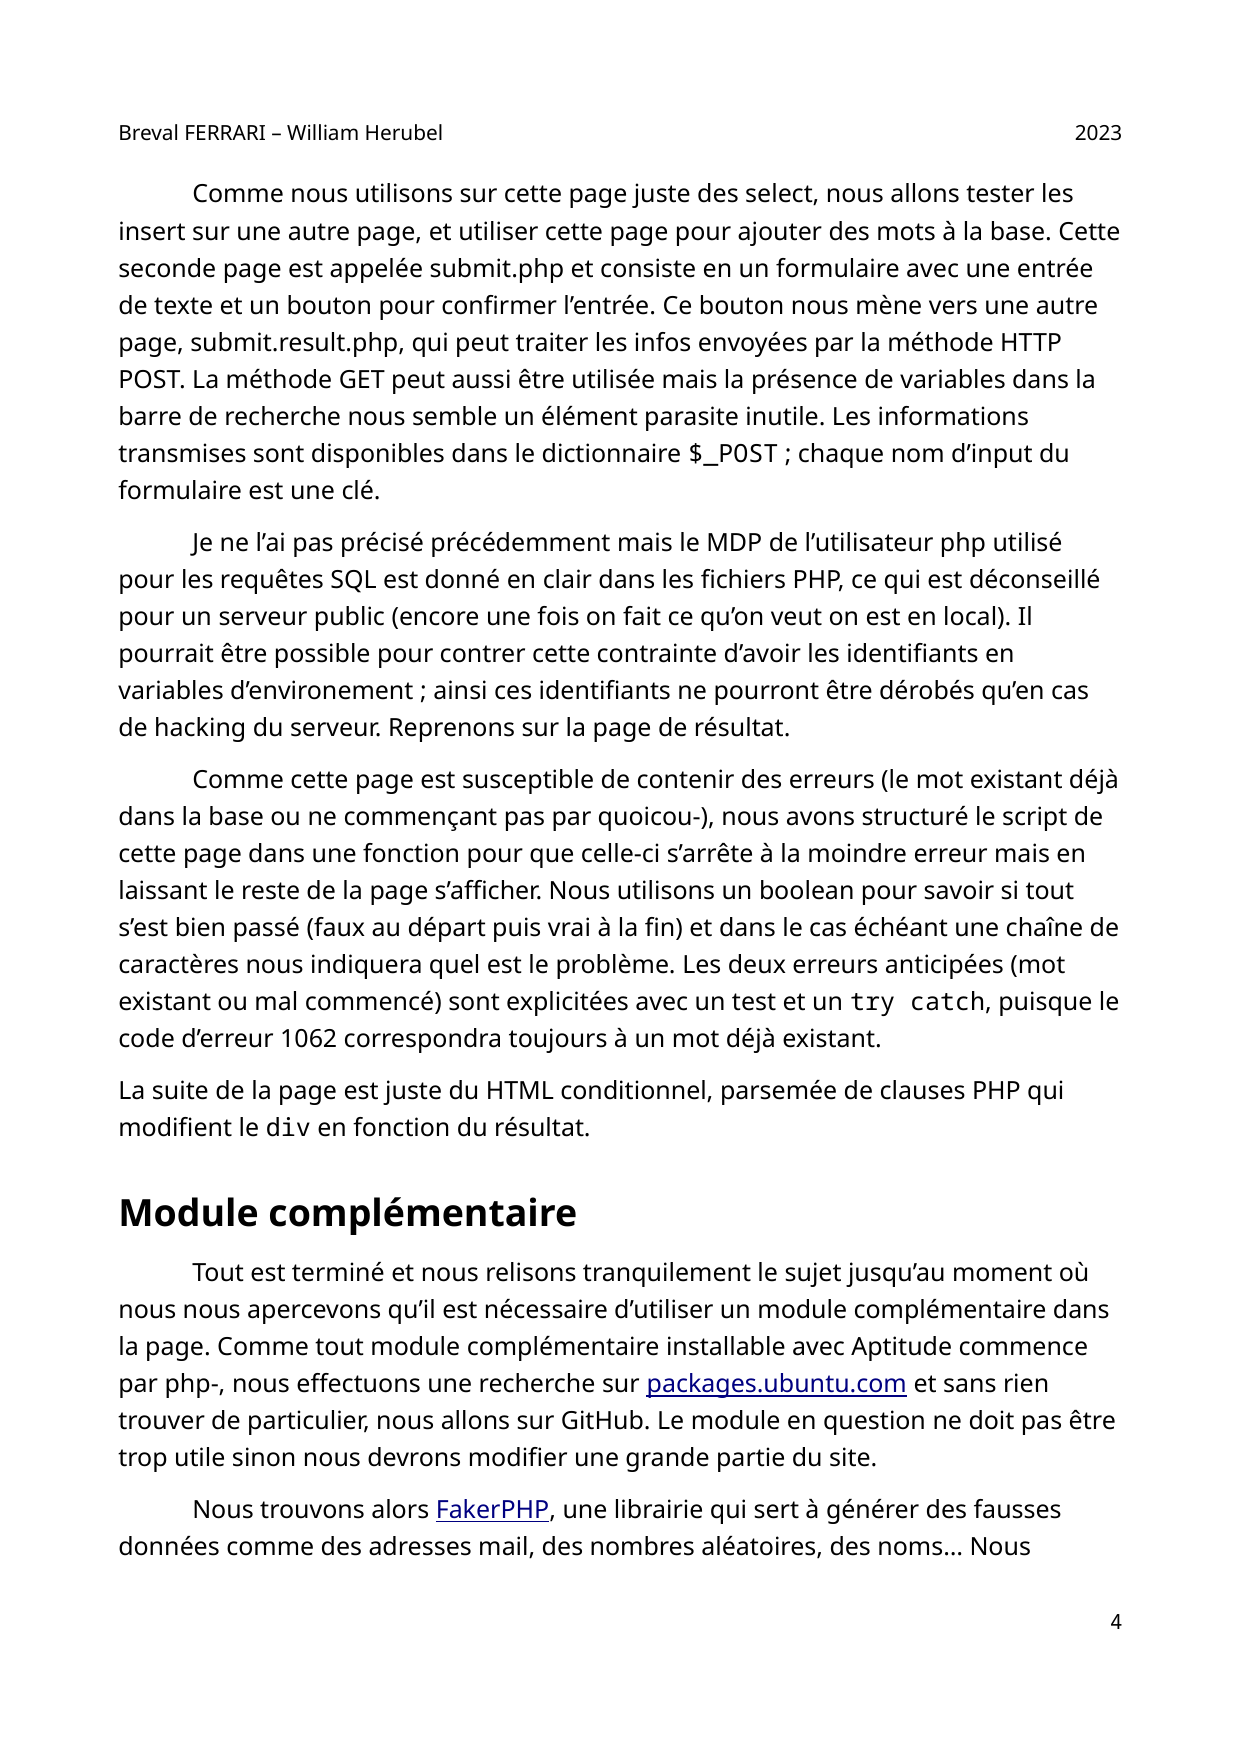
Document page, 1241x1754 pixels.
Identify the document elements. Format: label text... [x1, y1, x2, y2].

text Je ne l’ai pas précisé précédemment mais le MDP de l’utilisateur php utilisé pour les requêtes SQL est donné en clair dans les fichiers PHP, ce qui est déconseillé pour un serveur public (encore une fois on fait ce qu’on veut on est en local). Il pourrait être possible pour contrer cette contrainte d’avoir les identifiants en variables d’environement ; ainsi ces identifiants ne pourront être dérobés qu’en cas de hacking du serveur. Reprenons sur la page de résultat. [118, 524, 1122, 744]
text La suite de la page est juste du HTML conditionnel, parsemée de clauses PHP qui modifient le div en fonction du résultat. [118, 1073, 1122, 1144]
subtitle Module complémentaire [118, 1186, 1122, 1237]
text Comme nous utilisons sur cette page juste des select, nous allons tester les insert sur une autre page, et utiliser cette page pour ajouter des mots à la base. Cette seconde page est appelée submit.php et consiste en un formulaire avec une entrée de texte et un bouton pour confirmer l’entrée. Ce bouton nous mène vers une autre page, submit.result.php, qui peut traiter les infos envoyées par la méthode HTTP POST. La méthode GET peut aussi être utilisée mais la présence de variables dans la barre de recherche nous semble un élément parasite inutile. Les informations transmises sont disponibles dans le dictionnaire $_POST ; chaque nom d’input du formulaire est une clé. [118, 176, 1122, 507]
text Comme cette page est susceptible de contenir des erreurs (le mot existant déjà dans la base ou ne commençant pas par quoicou-), nous avons structuré le script de cette page dans une fonction pour que celle-ci s’arrête à la moindre erreur mais en laissant le reste de la page s’afficher. Nous utilisons un boolean pour savoir si tout s’est bien passé (faux au départ puis vrai à la fin) et dans le cas échéant une chaîne de caractères nous indiquera quel est le problème. Les deux erreurs anticipées (mot existant ou mal commencé) sont explicitées avec un test et un try catch, puisque le code d’erreur 1062 correspondra toujours à un mot déjà existant. [118, 761, 1122, 1055]
text Tout est terminé et nous relisons tranquilement le sujet jusqu’au moment où nous nous apercevons qu’il est nécessaire d’utiliser un module complémentaire dans la page. Comme tout module complémentaire installable avec Aptitude commence par php-, nous effectuons une recherche sur packages.ubuntu.com et sans rien trouver de particulier, nous allons sur GitHub. Le module en question ne doit pas être trop utile sinon nous devrons modifier une grande partie du site. [118, 1254, 1122, 1474]
text Nous trouvons alors FakerPHP, une librairie qui sert à générer des fausses données comme des adresses mail, des nombres aléatoires, des noms… Nous [118, 1492, 1122, 1563]
